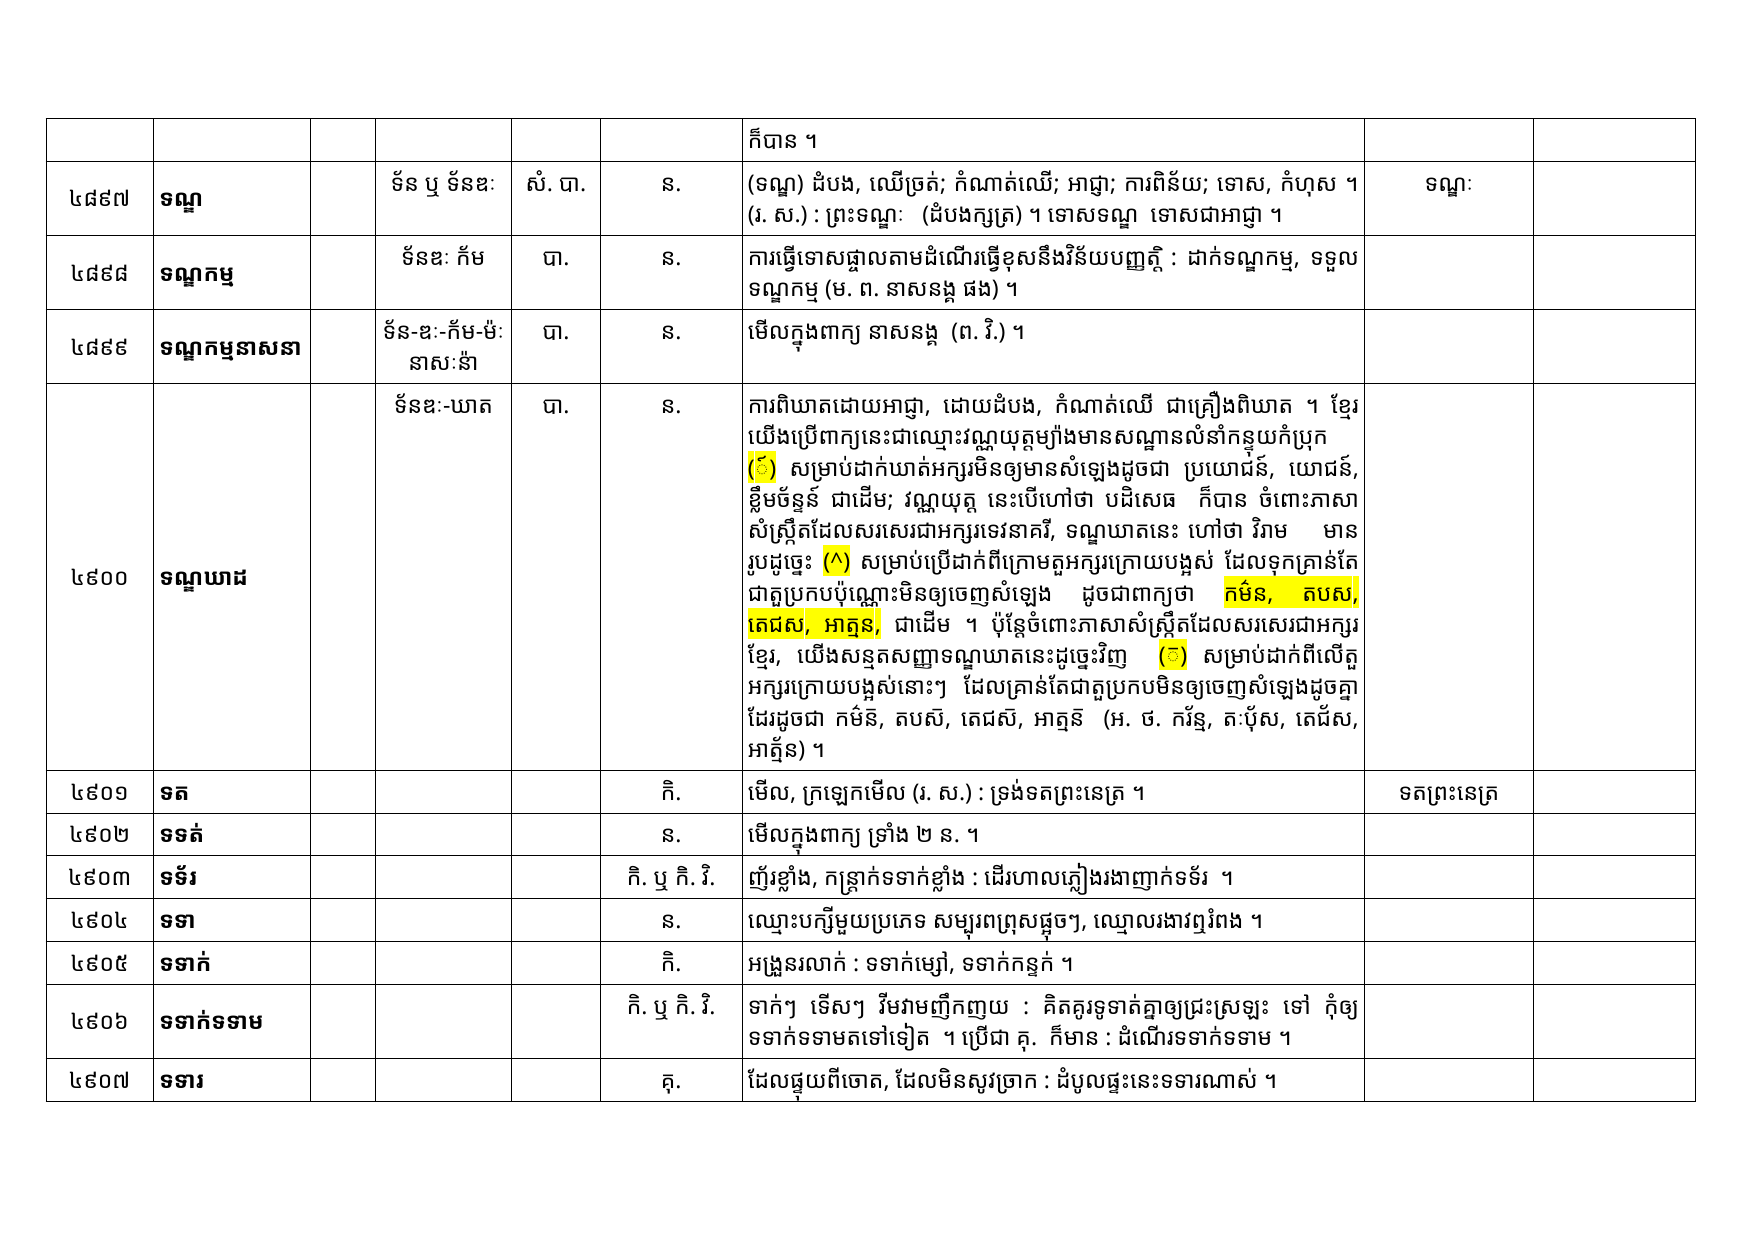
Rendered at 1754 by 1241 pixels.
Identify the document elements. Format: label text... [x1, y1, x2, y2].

table_cell [1365, 899, 1533, 941]
table_cell [311, 985, 375, 1058]
table_cell ៤៩០៤ [47, 899, 153, 941]
table_cell ទ័ន ឬ ទ័នឌៈ [376, 162, 511, 235]
table_cell [601, 119, 742, 161]
table_cell [1534, 236, 1695, 309]
table_cell អង្រួន​រលាក់ : ទទាក់​ម្សៅ, ទទាក់​កន្ទក់ ។ [743, 942, 1364, 984]
table_cell គុ. [601, 1059, 742, 1101]
table_cell [376, 985, 511, 1058]
table_cell ន. [601, 236, 742, 309]
table_cell [311, 856, 375, 898]
table_cell ទណ្ឌកម្ម​នាសនា [154, 310, 310, 383]
table_cell [1365, 814, 1533, 855]
table_cell ញ័រ​ខ្លាំង, កន្ត្រាក់​ទទាក់​ខ្លាំង : ដើរ​ហាល​ភ្លៀង​រងា​ញាក់​ទទ័រ ។ [743, 856, 1364, 898]
table_cell ៤៩០៦ [47, 985, 153, 1058]
table_cell [1534, 119, 1695, 161]
table_cell កិ. ឬ កិ. វិ. [601, 856, 742, 898]
table_cell [311, 162, 375, 235]
table_cell [376, 856, 511, 898]
table_cell [1365, 856, 1533, 898]
table_cell ទត​ព្រះ​នេត្រ [1365, 771, 1533, 812]
table_cell ៤៨៩៩ [47, 310, 153, 383]
table_cell [376, 771, 511, 812]
table_cell ទណ្ឌឃាដ [154, 384, 310, 770]
table_cell ៤៨៩៧ [47, 162, 153, 235]
table_cell [1534, 942, 1695, 984]
table_cell ន. [601, 310, 742, 383]
table_cell [1534, 856, 1695, 898]
table_cell [376, 942, 511, 984]
table_cell កិ. [601, 771, 742, 812]
table_cell ទទារ [154, 1059, 310, 1101]
table_cell [311, 236, 375, 309]
table_cell ឈ្មោះ​បក្សី​មួយ​ប្រភេទ សម្បុរ​ពព្រុស​ផ្អុច​ៗ, ឈ្មោល​រងាវ​ឮ​រំពង ។ [743, 899, 1364, 941]
table_cell [1534, 1059, 1695, 1101]
table_cell បា. [512, 310, 600, 383]
table_cell [512, 119, 600, 161]
table_cell [1365, 985, 1533, 1058]
table_cell [1534, 771, 1695, 812]
table_cell [376, 1059, 511, 1101]
table_cell ទទាក់ទទាម [154, 985, 310, 1058]
table_cell [311, 119, 375, 161]
table_cell ទ័នឌៈ-ឃាត [376, 384, 511, 770]
table_cell ទទាក់ [154, 942, 310, 984]
table_cell ទទា [154, 899, 310, 941]
table_cell [1534, 899, 1695, 941]
table_cell ដែល​ផ្ទុយ​ពី​ចោត, ដែល​មិន​សូវ​ច្រាក : ដំបូល​ផ្ទះ​នេះ​ទទារ​ណាស់ ។ [743, 1059, 1364, 1101]
table_cell ៤៩០៧ [47, 1059, 153, 1101]
table_cell [311, 1059, 375, 1101]
table_cell [512, 985, 600, 1058]
table_cell [512, 942, 600, 984]
table_cell [512, 856, 600, 898]
table_cell ៤៩០៣ [47, 856, 153, 898]
table_cell [311, 899, 375, 941]
table_cell កិ. [601, 942, 742, 984]
table_cell ទទ័រ [154, 856, 310, 898]
table_cell [376, 899, 511, 941]
table_cell [1534, 985, 1695, 1058]
table_cell (ទណ្ឌ) ដំបង, ឈើ​ច្រត់; កំណាត់​ឈើ; អាជ្ញា; ការ​ពិន័យ; ទោស, កំហុស ។ (រ. ស.) : ព្រះ​ទណ្ឌៈ (ដំបង​ក្សត្រ) ។ ទោសទណ្ឌ ទោស​ជា​អាជ្ញា ។ [743, 162, 1364, 235]
table_cell បា. [512, 236, 600, 309]
table_cell [311, 942, 375, 984]
table_cell ៤៩០២ [47, 814, 153, 855]
table_cell [1365, 119, 1533, 161]
table_cell កិ. ឬ កិ. វិ. [601, 985, 742, 1058]
table_cell ន. [601, 814, 742, 855]
table_cell [311, 814, 375, 855]
table_cell [512, 899, 600, 941]
table_cell [1534, 384, 1695, 770]
table_cell [1365, 384, 1533, 770]
table_cell មើល, ក្រឡេក​មើល (រ. ស.) : ទ្រង់​ទត​ព្រះ​នេត្រ ។ [743, 771, 1364, 812]
table_cell ទណ្ឌៈ [1365, 162, 1533, 235]
table_cell ៤៩០០ [47, 384, 153, 770]
table_cell ៤៩០១ [47, 771, 153, 812]
table_cell [1534, 814, 1695, 855]
table_cell មើល​ក្នុង​ពាក្យ នាសនង្គ (ព. វិ.) ។ [743, 310, 1364, 383]
table_cell [1365, 1059, 1533, 1101]
table_cell បា. [512, 384, 600, 770]
table_cell ៤៩០៥ [47, 942, 153, 984]
table_cell ការ​ពិឃាត​ដោយ​អាជ្ញា, ដោយ​ដំបង, កំណាត់​ឈើ ជា​គ្រឿង​ពិឃាត ។ ខ្មែរ​យើង​ប្រើ​ពាក្យ​នេះ​ជា​ឈ្មោះ​វណ្ណយុត្ត​ម្យ៉ាង​មាន​សណ្ឋាន​លំនាំ​កន្ទុយ​កំប្រុក (៍) សម្រាប់​ដាក់​ឃាត់​អក្សរ​មិន​ឲ្យ​មាន​សំឡេង​ដូច​ជា ប្រយោជន៍, យោជន៍, ខ្លឹម​ច័ន្ទន៍ ជាដើម; វណ្ណយុត្ត នេះ​បើ​ហៅ​ថា បដិសេធ ក៏​បាន ចំពោះ​ភាសា​សំស្រ្កឹត​ដែល​សរសេរ​ជា​អក្សរ​ទេវនាគរី, ទណ្ឌឃាត​នេះ ហៅ​ថា វិរាម មាន​រូប​ដូច្នេះ (^) សម្រាប់​ប្រើ​ដាក់​ពី​ក្រោម​តួ​អក្សរ​ក្រោយ​បង្អស់ ដែល​ទុក​គ្រាន់​តែ​ជា​តួ​ប្រកប​ប៉ុណ្ណោះ​មិន​ឲ្យ​ចេញ​សំឡេង ដូច​ជា​ពាក្យ​ថា កម៌ន, តបស, តេជស, អាត្មន, ជាដើម ។ ប៉ុន្តែ​ចំពោះ​ភាសា​សំស្ក្រឹត​ដែល​សរសេរ​ជា​អក្សរ​ខ្មែរ, យើង​សន្មត​សញ្ញា​ទណ្ឌឃាត​នេះ​ដូច្នេះ​វិញ (៑) សម្រាប់​ដាក់​ពី​លើ​តួ​អក្សរ​ក្រោយ​បង្អស់​នោះ​ៗ ដែល​គ្រាន់​តែ​ជា​តួ​ប្រកប​មិន​ឲ្យ​ចេញ​សំឡេង​ដូច​គ្នា​ដែរ​ដូច​ជា កម៌ន៑, តបស៑, តេជស៑, អាត្មន៑ (អ. ថ. ករ័ន្ម, តៈប៉័ស, តេជ័ស, អាត្ម័ន) ។ [743, 384, 1364, 770]
table_cell [1534, 310, 1695, 383]
table_cell [376, 119, 511, 161]
table_cell ទណ្ឌកម្ម [154, 236, 310, 309]
table_cell [512, 771, 600, 812]
table_cell [311, 771, 375, 812]
table_cell [376, 814, 511, 855]
table_cell ៤៨៩៨ [47, 236, 153, 309]
table_cell [1365, 942, 1533, 984]
table_cell [512, 1059, 600, 1101]
table_cell ក៏​បាន ។ [743, 119, 1364, 161]
table_cell ការ​ធ្វើ​ទោស​ផ្ចាល​តាម​ដំណើរ​ធ្វើ​ខុស​នឹង​វិន័យ​បញ្ញត្តិ : ដាក់​ទណ្ឌកម្ម, ទទួល​ទណ្ឌកម្ម (ម. ព. នាសនង្គ ផង) ។ [743, 236, 1364, 309]
table_cell [1365, 310, 1533, 383]
table_cell ន. [601, 899, 742, 941]
table_cell ន. [601, 384, 742, 770]
table_cell [47, 119, 153, 161]
table_cell ទទត់ [154, 814, 310, 855]
table_cell ទត [154, 771, 310, 812]
table_cell ន. [601, 162, 742, 235]
table_cell [311, 384, 375, 770]
table_cell ទាក់​ៗ ទើស​ៗ វីមវាម​ញឹក​ញយ : គិតគូរ​ទូទាត់​គ្នា​ឲ្យ​ជ្រះ​ស្រឡះ ទៅ កុំ​ឲ្យ​ទទាក់ទទាម​ត​ទៅ​ទៀត ។ ប្រើ​ជា គុ. ក៏​មាន : ដំណើរ​ទទាក់ទទាម ។ [743, 985, 1364, 1058]
table_cell មើល​ក្នុង​ពាក្យ ទ្រាំង ២ ន. ។ [743, 814, 1364, 855]
table_cell [1365, 236, 1533, 309]
table_cell [311, 310, 375, 383]
table_cell ទ័ន-ឌៈ-ក័ម-ម៉ៈ នាសៈន៉ា [376, 310, 511, 383]
table_cell [154, 119, 310, 161]
table_cell សំ. បា. [512, 162, 600, 235]
table_cell [1534, 162, 1695, 235]
table_cell ទ័នឌៈ ក័ម [376, 236, 511, 309]
table_cell ទណ្ឌ [154, 162, 310, 235]
table_cell [512, 814, 600, 855]
